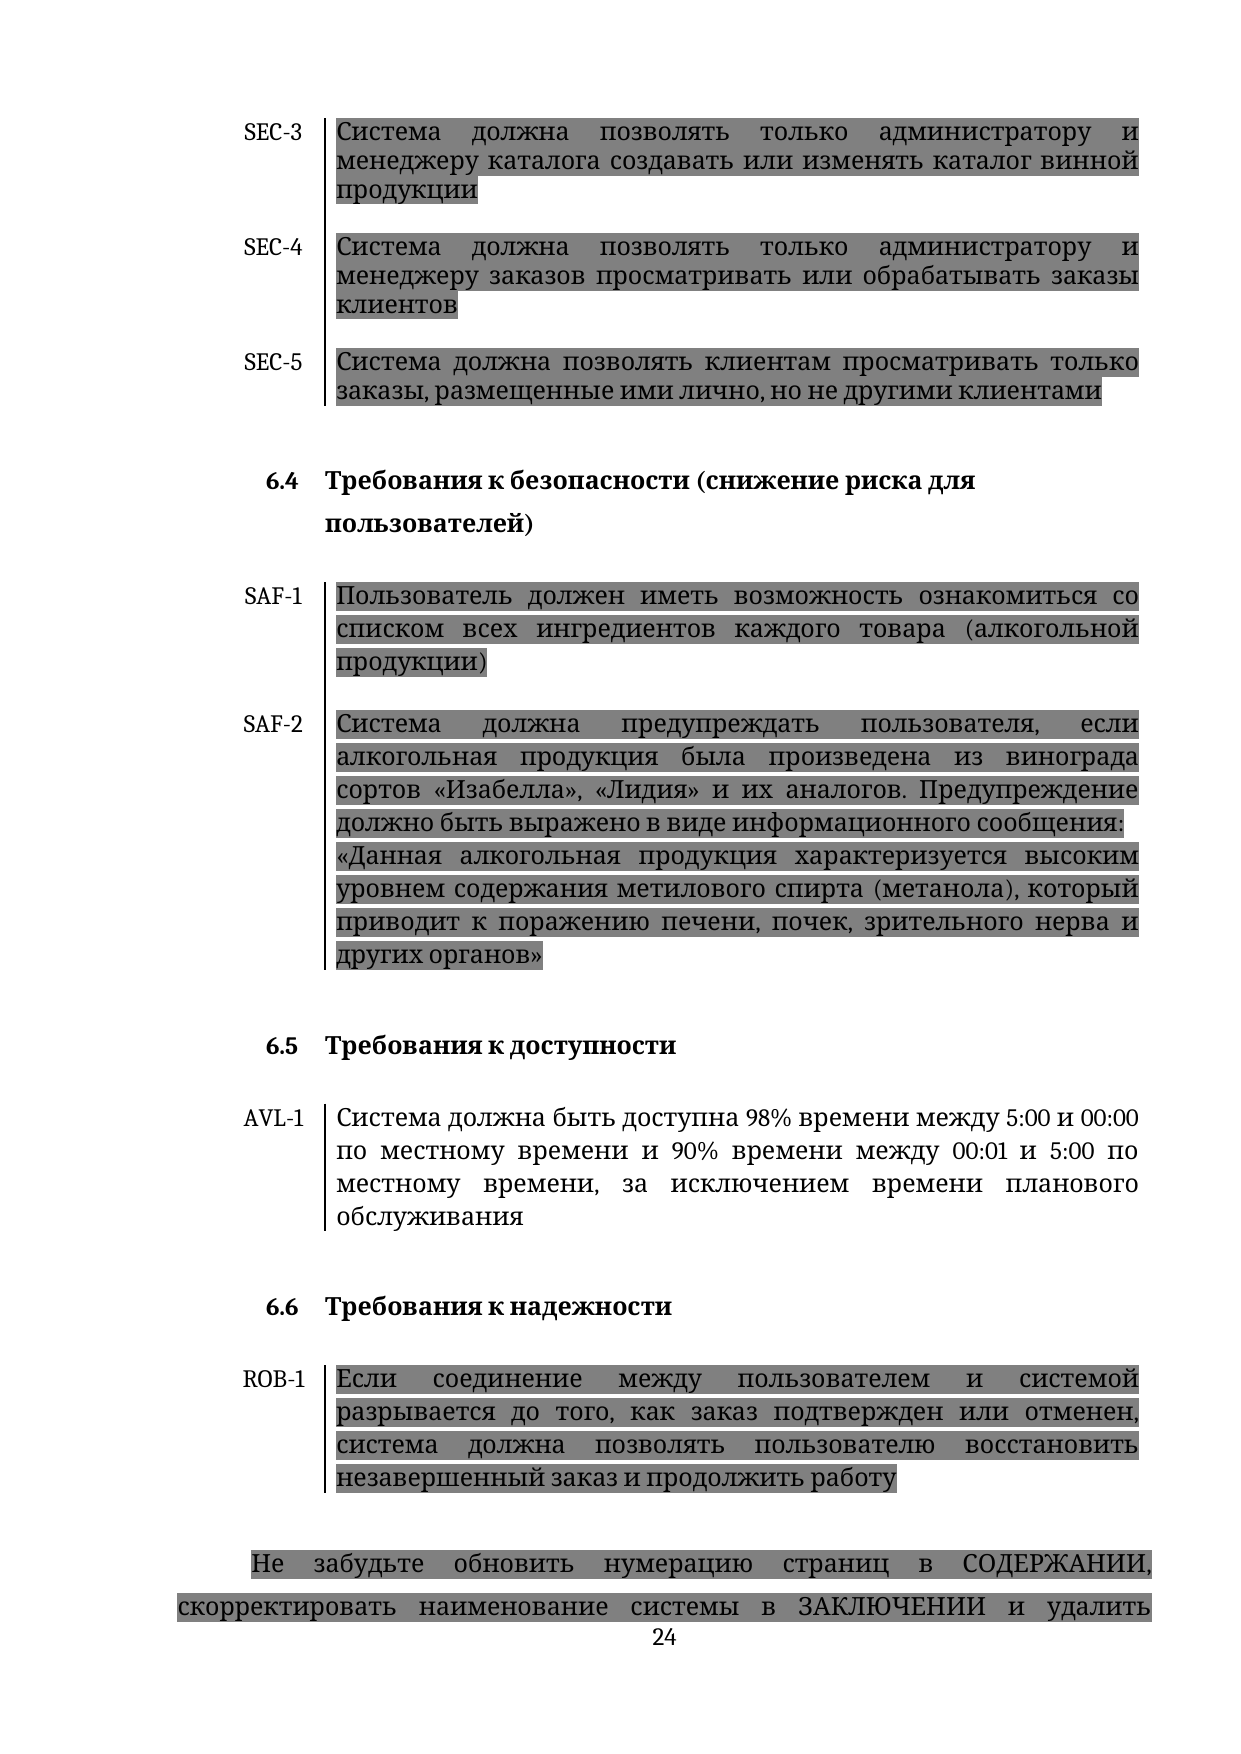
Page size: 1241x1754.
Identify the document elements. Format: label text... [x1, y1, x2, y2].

table_header SAF-1 [222, 582, 324, 710]
table_cell Система должна предупреждать пользователя, если алкогольная продукция была произведена из винограда сортов «Изабелла», «Лидия» и их аналогов. Предупреждение должно быть выражено в виде информационного сообщения: «Данная алкогольная продукция характеризуется высоким уровнем содержания метилового спирта (метанола), который приводит к поражению печени, почек, зрительного нерва и других органов» [326, 710, 1151, 970]
table_cell SEC-4 [222, 233, 324, 348]
text Не забудьте обновить нумерацию страниц в СОДЕРЖАНИИ, скорректировать наименование системы в ЗАКЛЮЧЕНИИ и удалить [177, 1550, 1152, 1622]
table_cell SEC-3 [222, 118, 324, 233]
table_cell SEC-5 [222, 348, 324, 406]
list Требования к доступности [266, 1032, 1152, 1060]
table_cell Система должна позволять только администратору и менеджеру заказов просматривать или обрабатывать заказы клиентов [326, 233, 1151, 348]
table_cell SAF-2 [222, 710, 324, 970]
table_header AVL-1 [222, 1104, 324, 1231]
table_header Система должна быть доступна 98% времени между 5:00 и 00:00 по местному времени и 90% времени между 00:01 и 5:00 по местному времени, за исключением времени планового обслуживания [326, 1104, 1151, 1231]
table_header ROB-1 [222, 1365, 324, 1493]
list Требования к безопасности (снижение риска для пользователей) [266, 467, 1152, 539]
table_cell Система должна позволять только администратору и менеджеру каталога создавать или изменять каталог винной продукции [326, 118, 1151, 233]
table_header Если соединение между пользователем и системой разрывается до того, как заказ подтвержден или отменен, система должна позволять пользователю восстановить незавершенный заказ и продолжить работу [326, 1365, 1151, 1493]
table_header Пользователь должен иметь возможность ознакомиться со списком всех ингредиентов каждого товара (алкогольной продукции) [326, 582, 1151, 710]
list Требования к надежности [266, 1293, 1152, 1322]
table_cell Система должна позволять клиентам просматривать только заказы, размещенные ими лично, но не другими клиентами [326, 348, 1151, 406]
